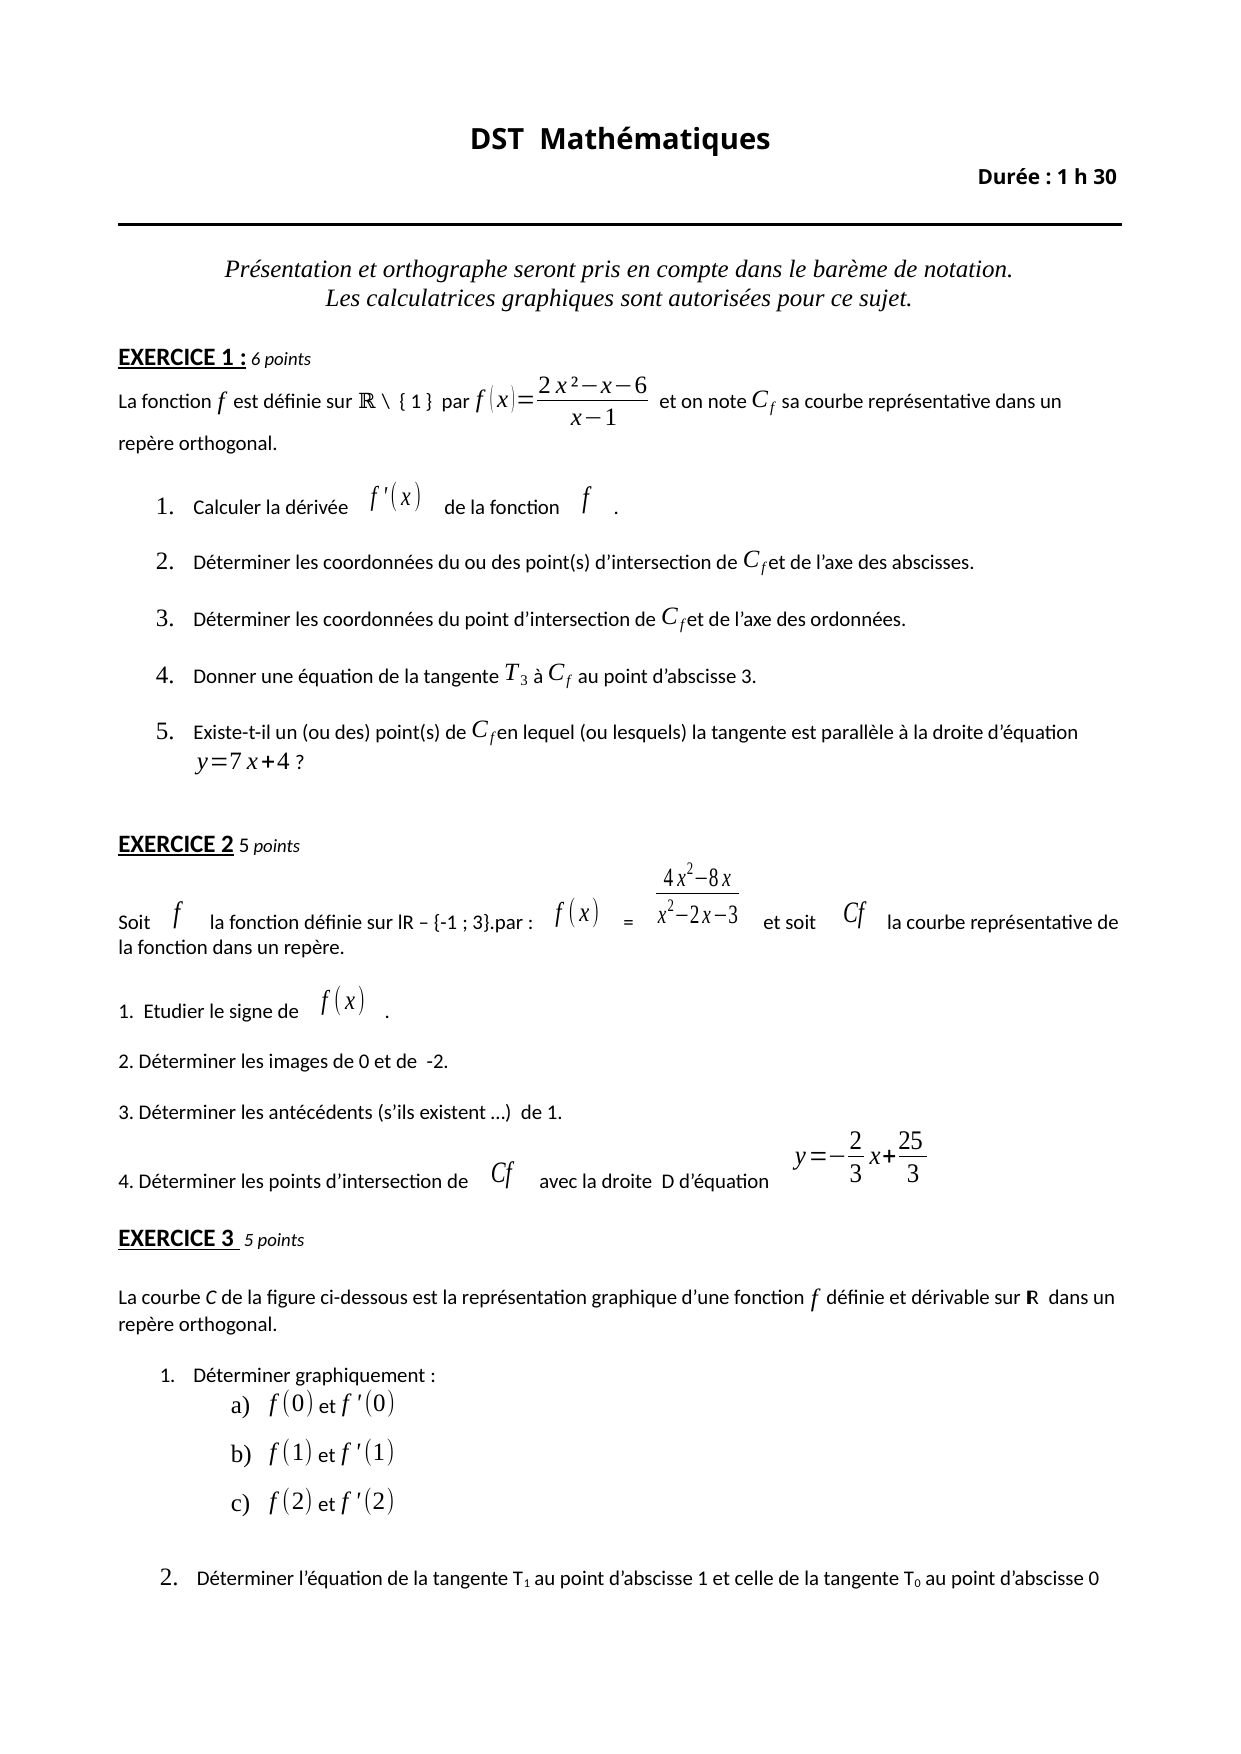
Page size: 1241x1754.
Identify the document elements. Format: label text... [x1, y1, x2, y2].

text La courbe C de la figure ci-dessous est la représentation graphique d’une fonction définie et dérivable sur IR dans un repère orthogonal. [118, 1283, 1122, 1337]
list Déterminer les coordonnées du ou des point(s) d’intersection de et de l’axe des abscisses. [156, 545, 1122, 576]
list et [231, 1487, 1122, 1517]
text EXERCICE 1 : 6 points [118, 341, 1122, 371]
text DST Mathématiques [118, 118, 1122, 158]
text Les calculatrices graphiques sont autorisées pour ce sujet. [118, 283, 1122, 312]
list et [231, 1438, 1122, 1468]
text Durée : 1 h 30 [118, 158, 1122, 192]
text EXERCICE 3 5 points [118, 1222, 1122, 1253]
list Existe-t-il un (ou des) point(s) de en lequel (ou lesquels) la tangente est parallèle à la droite d’équation ? [156, 715, 1122, 774]
text 1. Etudier le signe de . [118, 985, 1122, 1023]
text EXERCICE 2 5 points [118, 828, 1122, 859]
list et [231, 1389, 1122, 1419]
list Donner une équation de la tangente à au point d’abscisse 3. [156, 658, 1122, 690]
list Déterminer les coordonnées du point d’intersection de et de l’axe des ordonnées. [156, 602, 1122, 633]
text La fonction est définie sur ℝ \ { 1 } par et on note sa courbe représentative dans un repère orthogonal. [118, 371, 1122, 456]
text 4. Déterminer les points d’intersection de avec la droite D d’équation [118, 1125, 1122, 1194]
text Soit la fonction définie sur lR – {-1 ; 3}.par : = et soit la courbe représentative de la fonction dans un repère. [118, 859, 1122, 960]
list Calculer la dérivée de la fonction . [156, 481, 1122, 519]
text 2. Déterminer les images de 0 et de -2. [118, 1049, 1122, 1074]
list Déterminer l’équation de la tangente T1 au point d’abscisse 1 et celle de la tangente T0 au point d’abscisse 0 [159, 1562, 1122, 1590]
list Déterminer graphiquement : [159, 1362, 1122, 1387]
text Présentation et orthographe seront pris en compte dans le barème de notation. [118, 254, 1122, 283]
text 3. Déterminer les antécédents (s’ils existent …) de 1. [118, 1099, 1122, 1125]
